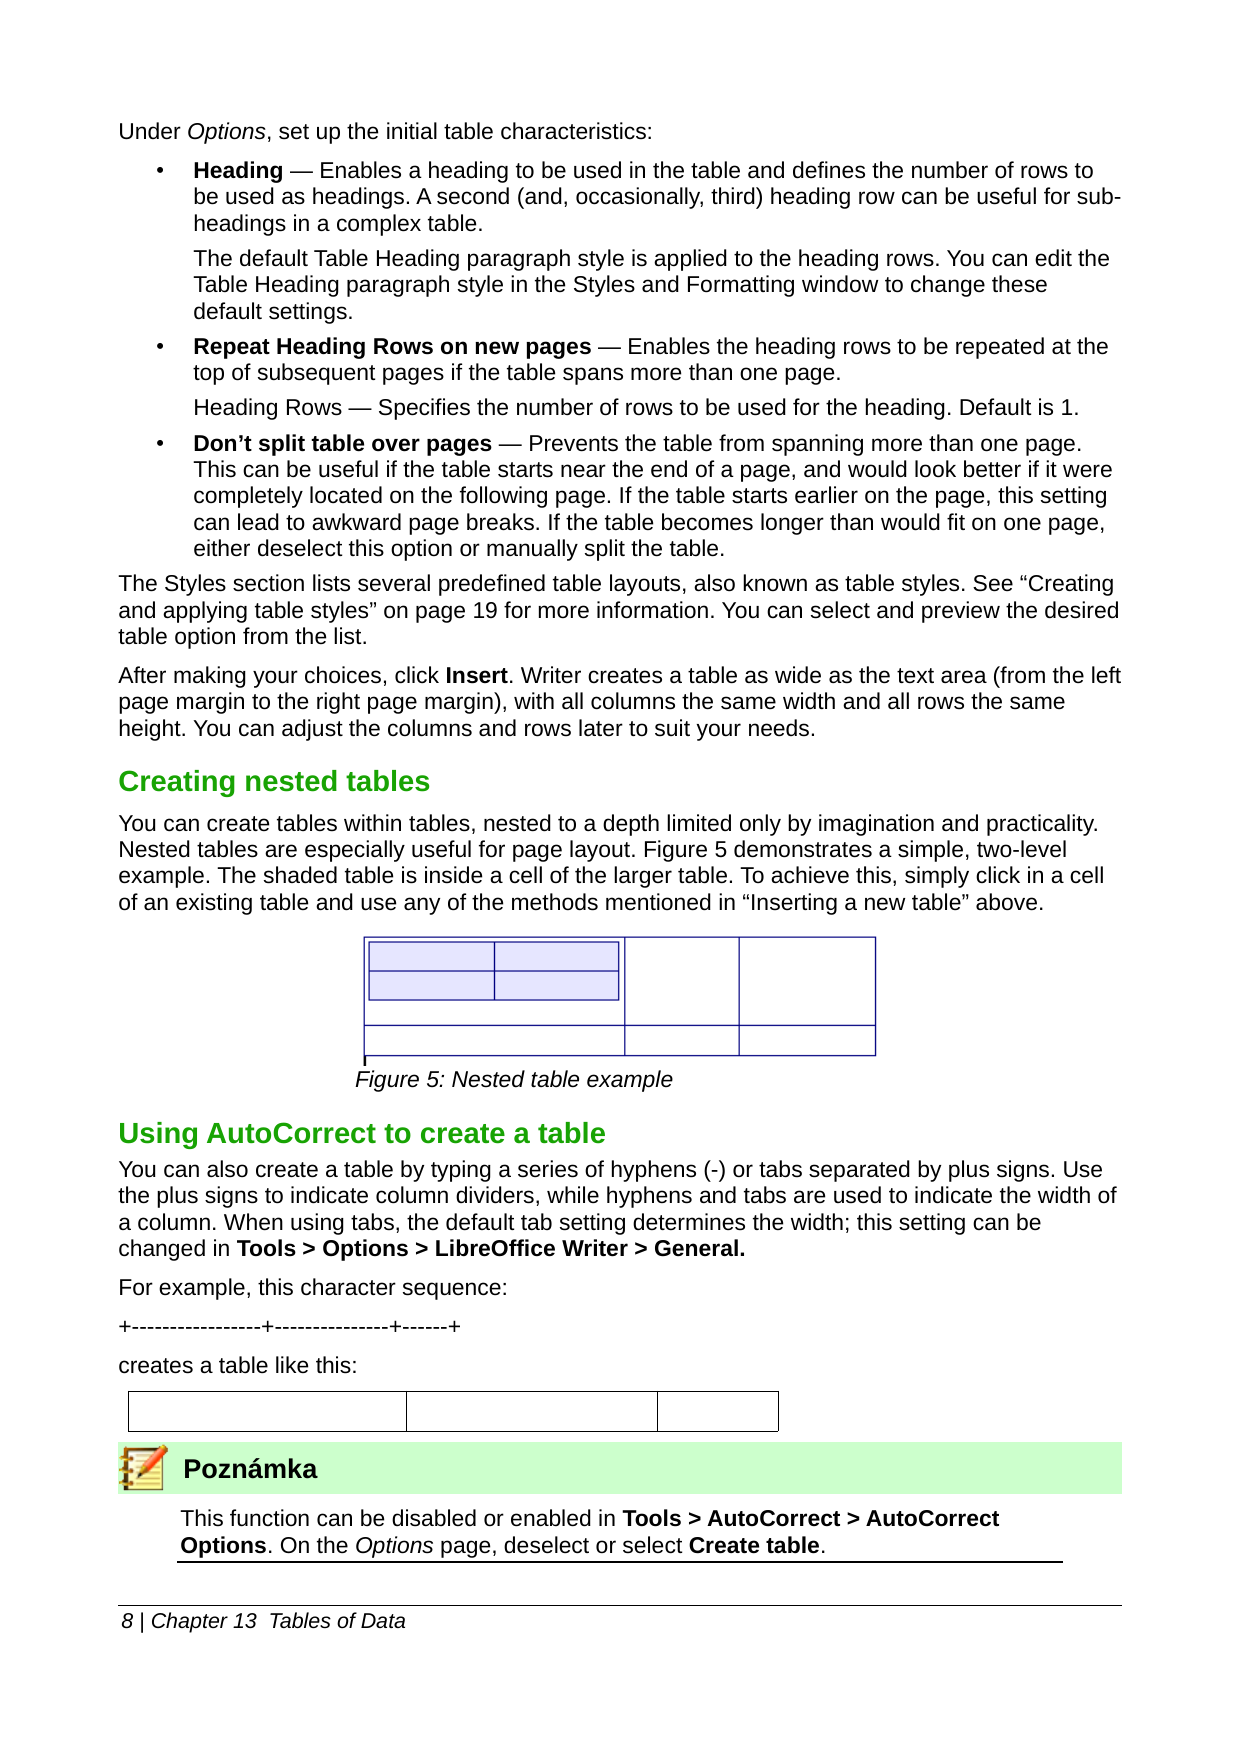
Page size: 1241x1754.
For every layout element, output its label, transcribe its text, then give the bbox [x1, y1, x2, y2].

list The default Table Heading paragraph style is applied to the heading rows. You can edit the Table Heading paragraph style in the Styles and Formatting window to change these default settings. [193, 245, 1122, 324]
subtitle Creating nested tables [118, 764, 1122, 798]
text You can also create a table by typing a series of hyphens (-) or tabs separated by plus signs. Use the plus signs to indicate column dividers, while hyphens and tabs are used to indicate the width of a column. When using tabs, the default tab setting determines the width; this setting can be changed in Tools > Options > LibreOffice Writer > General. [118, 1156, 1122, 1261]
text creates a table like this: [118, 1352, 1122, 1378]
picture [354, 927, 886, 1066]
text Figure 5: Nested table example [355, 1066, 886, 1092]
text After making your choices, click Insert. Writer creates a table as wide as the text area (from the left page margin to the right page margin), with all columns the same width and all rows the same height. You can adjust the columns and rows later to suit your needs. [118, 662, 1122, 741]
text For example, this character sequence: [118, 1274, 1122, 1300]
table_header [407, 1392, 657, 1431]
list Repeat Heading Rows on new pages — Enables the heading rows to be repeated at the top of subsequent pages if the table spans more than one page. [156, 333, 1122, 386]
subtitle Using AutoCorrect to create a table [118, 1117, 1122, 1150]
list Don’t split table over pages — Prevents the table from spanning more than one page. This can be useful if the table starts near the end of a page, and would look better if it were completely located on the following page. If the table starts earlier on the page, this setting can lead to awkward page breaks. If the table becomes longer than would fit on one page, either deselect this option or manually split the table. [156, 429, 1122, 561]
text The Styles section lists several predefined table layouts, also known as table styles. See “Creating and applying table styles” on page 19 for more information. You can select and preview the desired table option from the list. [118, 570, 1122, 649]
text +-----------------+---------------+------+ [118, 1313, 1122, 1339]
text You can create tables within tables, nested to a depth limited only by imagination and practicality. Nested tables are especially useful for page layout. Figure 5 demonstrates a simple, two-level example. The shaded table is inside a cell of the larger table. To achieve this, simply click in a cell of an existing table and use any of the methods mentioned in “Inserting a new table” above. [118, 810, 1122, 915]
list Under Options, set up the initial table characteristics: [118, 118, 1122, 144]
picture [119, 1443, 170, 1494]
list Heading Rows — Specifies the number of rows to be used for the heading. Default is 1. [193, 394, 1122, 421]
list Heading — Enables a heading to be used in the table and defines the number of rows to be used as headings. A second (and, occasionally, third) heading row can be useful for sub-headings in a complex table. [156, 157, 1122, 236]
table_header [658, 1392, 778, 1431]
text This function can be disabled or enabled in Tools > AutoCorrect > AutoCorrect Options. On the Options page, deselect or select Create table. [177, 1502, 1063, 1561]
table_header [129, 1392, 406, 1431]
subtitle Poznámka [118, 1442, 1122, 1494]
